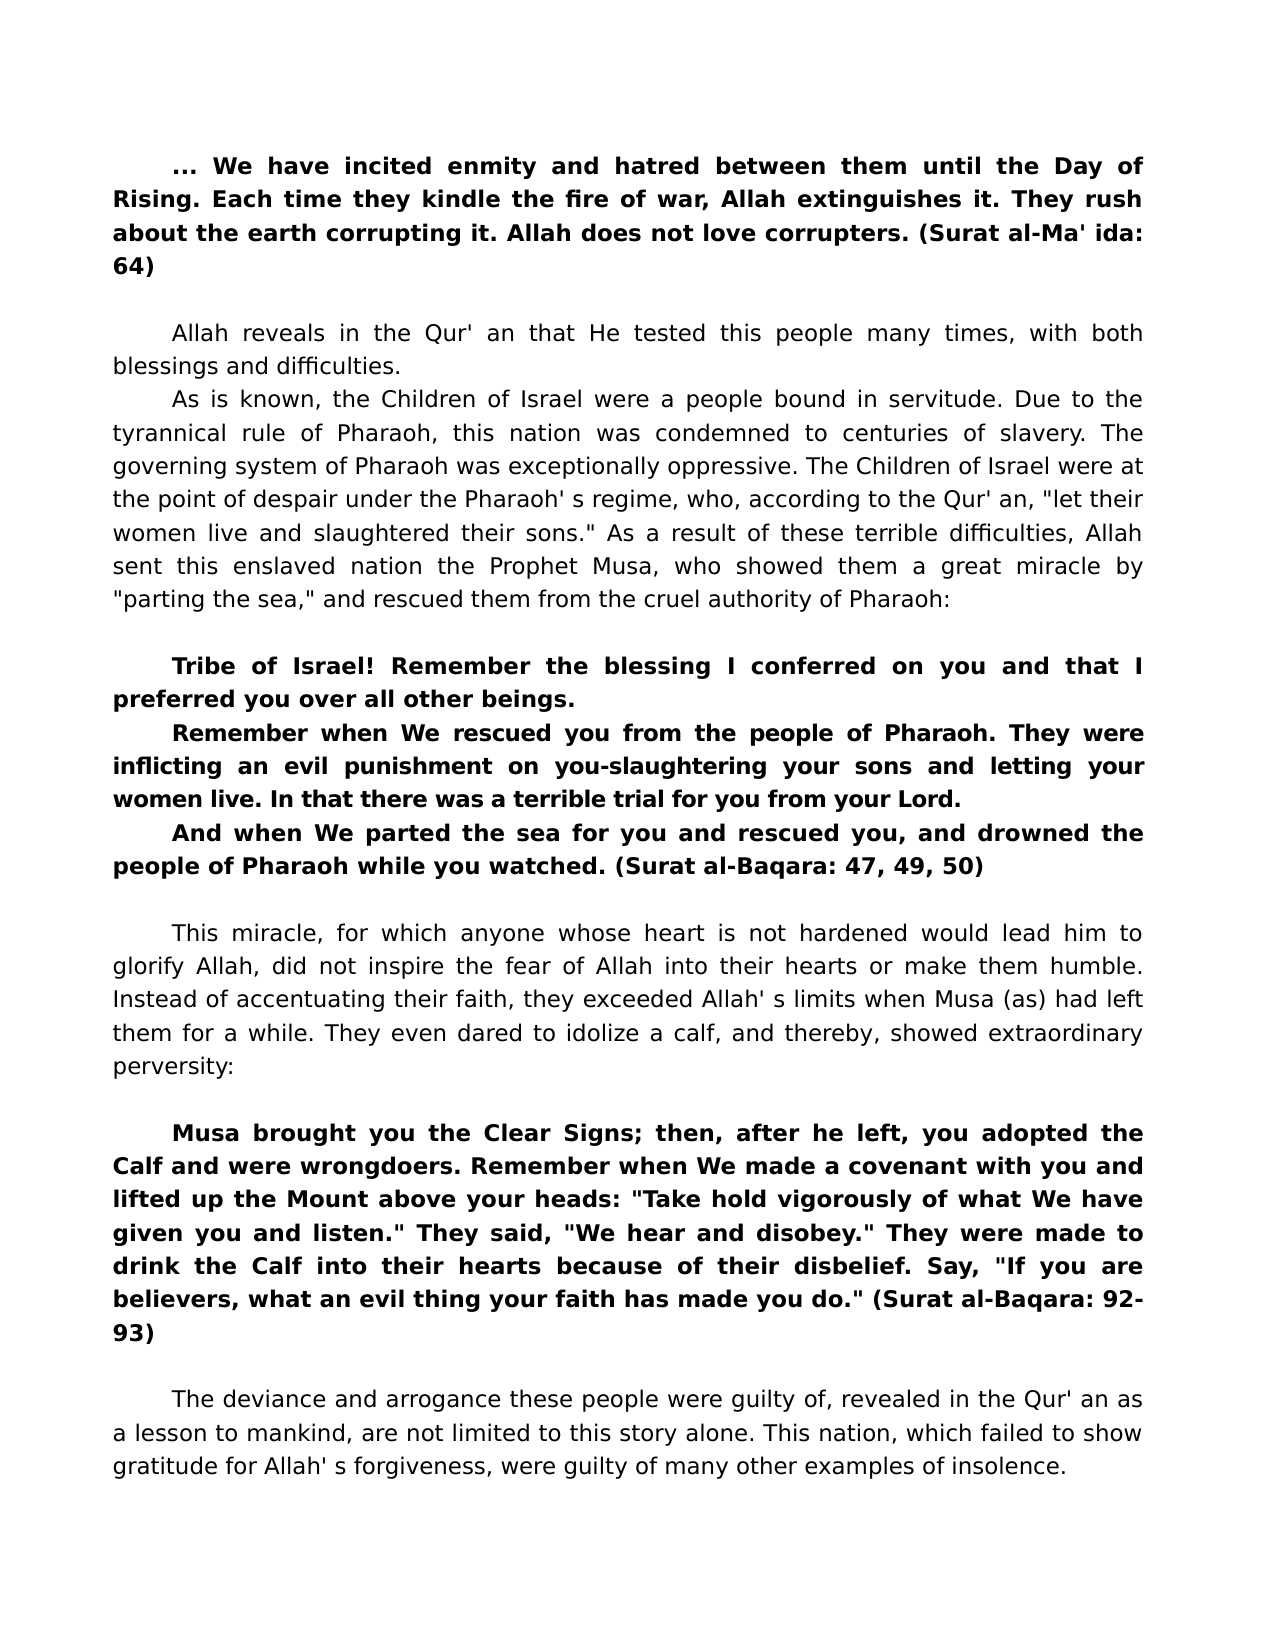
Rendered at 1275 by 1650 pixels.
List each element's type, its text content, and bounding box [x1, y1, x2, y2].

text ... We have incited enmity and hatred between them until the Day of Rising. Each time they kindle the fire of war, Allah extinguishes it. They rush about the earth corrupting it. Allah does not love corrupters. (Surat al-Ma' ida: 64) [112, 148, 1145, 281]
text This miracle, for which anyone whose heart is not hardened would lead him to glorify Allah, did not inspire the fear of Allah into their hearts or make them humble. Instead of accentuating their faith, they exceeded Allah' s limits when Musa (as) had left them for a while. They even dared to idolize a calf, and thereby, showed extraordinary perversity: [112, 914, 1145, 1081]
text As is known, the Children of Israel were a people bound in servitude. Due to the tyrannical rule of Pharaoh, this nation was condemned to centuries of slavery. The governing system of Pharaoh was exceptionally oppressive. The Children of Israel were at the point of despair under the Pharaoh' s regime, who, according to the Qur' an, "let their women live and slaughtered their sons." As a result of these terrible difficulties, Allah sent this enslaved nation the Prophet Musa, who showed them a great miracle by "parting the sea," and rescued them from the cruel authority of Pharaoh: [112, 381, 1145, 614]
text Remember when We rescued you from the people of Pharaoh. They were inflicting an evil punishment on you-slaughtering your sons and letting your women live. In that there was a terrible trial for you from your Lord. [112, 714, 1145, 814]
text Allah reveals in the Qur' an that He tested this people many times, with both blessings and difficulties. [112, 314, 1145, 381]
text Tribe of Israel! Remember the blessing I conferred on you and that I preferred you over all other beings. [112, 648, 1145, 714]
text Musa brought you the Clear Signs; then, after he left, you adopted the Calf and were wrongdoers. Remember when We made a covenant with you and lifted up the Mount above your heads: "Take hold vigorously of what We have given you and listen." They said, "We hear and disobey." They were made to drink the Calf into their hearts because of their disbelief. Say, "If you are believers, what an evil thing your faith has made you do." (Surat al-Baqara: 92-93) [112, 1114, 1145, 1348]
text The deviance and arrogance these people were guilty of, revealed in the Qur' an as a lesson to mankind, are not limited to this story alone. This nation, which failed to show gratitude for Allah' s forgiveness, were guilty of many other examples of insolence. [112, 1381, 1145, 1481]
text And when We parted the sea for you and rescued you, and drowned the people of Pharaoh while you watched. (Surat al-Baqara: 47, 49, 50) [112, 814, 1145, 881]
